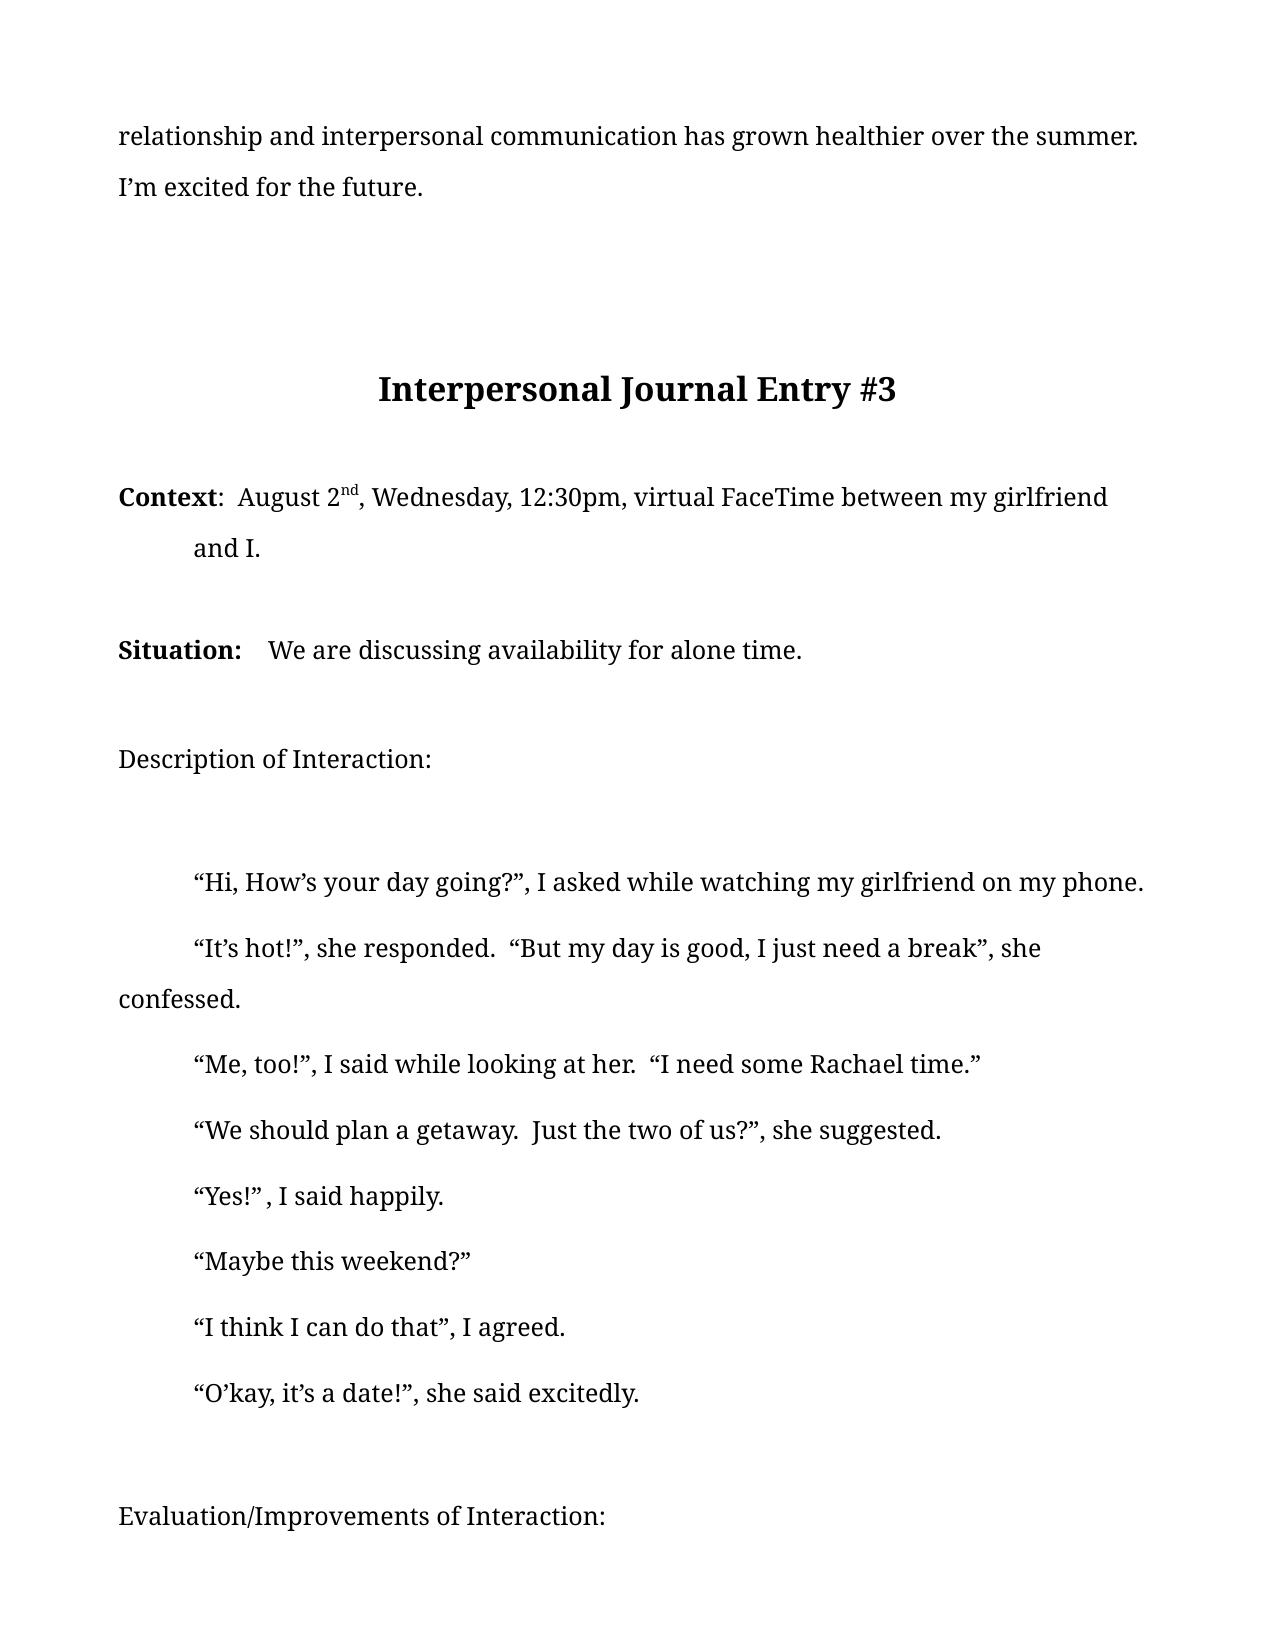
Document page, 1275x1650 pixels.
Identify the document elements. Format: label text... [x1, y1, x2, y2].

text “I think I can do that”, I agreed. [118, 1309, 1157, 1344]
text “Yes!” , I said happily. [118, 1178, 1157, 1212]
text Description of Interaction: [118, 741, 1157, 776]
text Situation: We are discussing availability for alone time. [118, 633, 1157, 667]
text “Hi, How’s your day going?”, I asked while watching my girlfriend on my phone. [118, 865, 1157, 899]
text Interpersonal Journal Entry #3 [118, 366, 1157, 411]
text Context: August 2nd, Wednesday, 12:30pm, virtual FaceTime between my girlfriend and I. [118, 479, 1157, 565]
text “Me, too!”, I said while looking at her. “I need some Rachael time.” [118, 1047, 1157, 1081]
text “O’kay, it’s a date!”, she said excitedly. [118, 1375, 1157, 1409]
text relationship and interpersonal communication has grown healthier over the summer. I’m excited for the future. [118, 118, 1157, 203]
text “Maybe this weekend?” [118, 1244, 1157, 1278]
text “We should plan a getaway. Just the two of us?”, she suggested. [118, 1113, 1157, 1147]
text Evaluation/Improvements of Interaction: [118, 1498, 1157, 1533]
text “It’s hot!”, she responded. “But my day is good, I just need a break”, she confessed. [118, 930, 1157, 1016]
